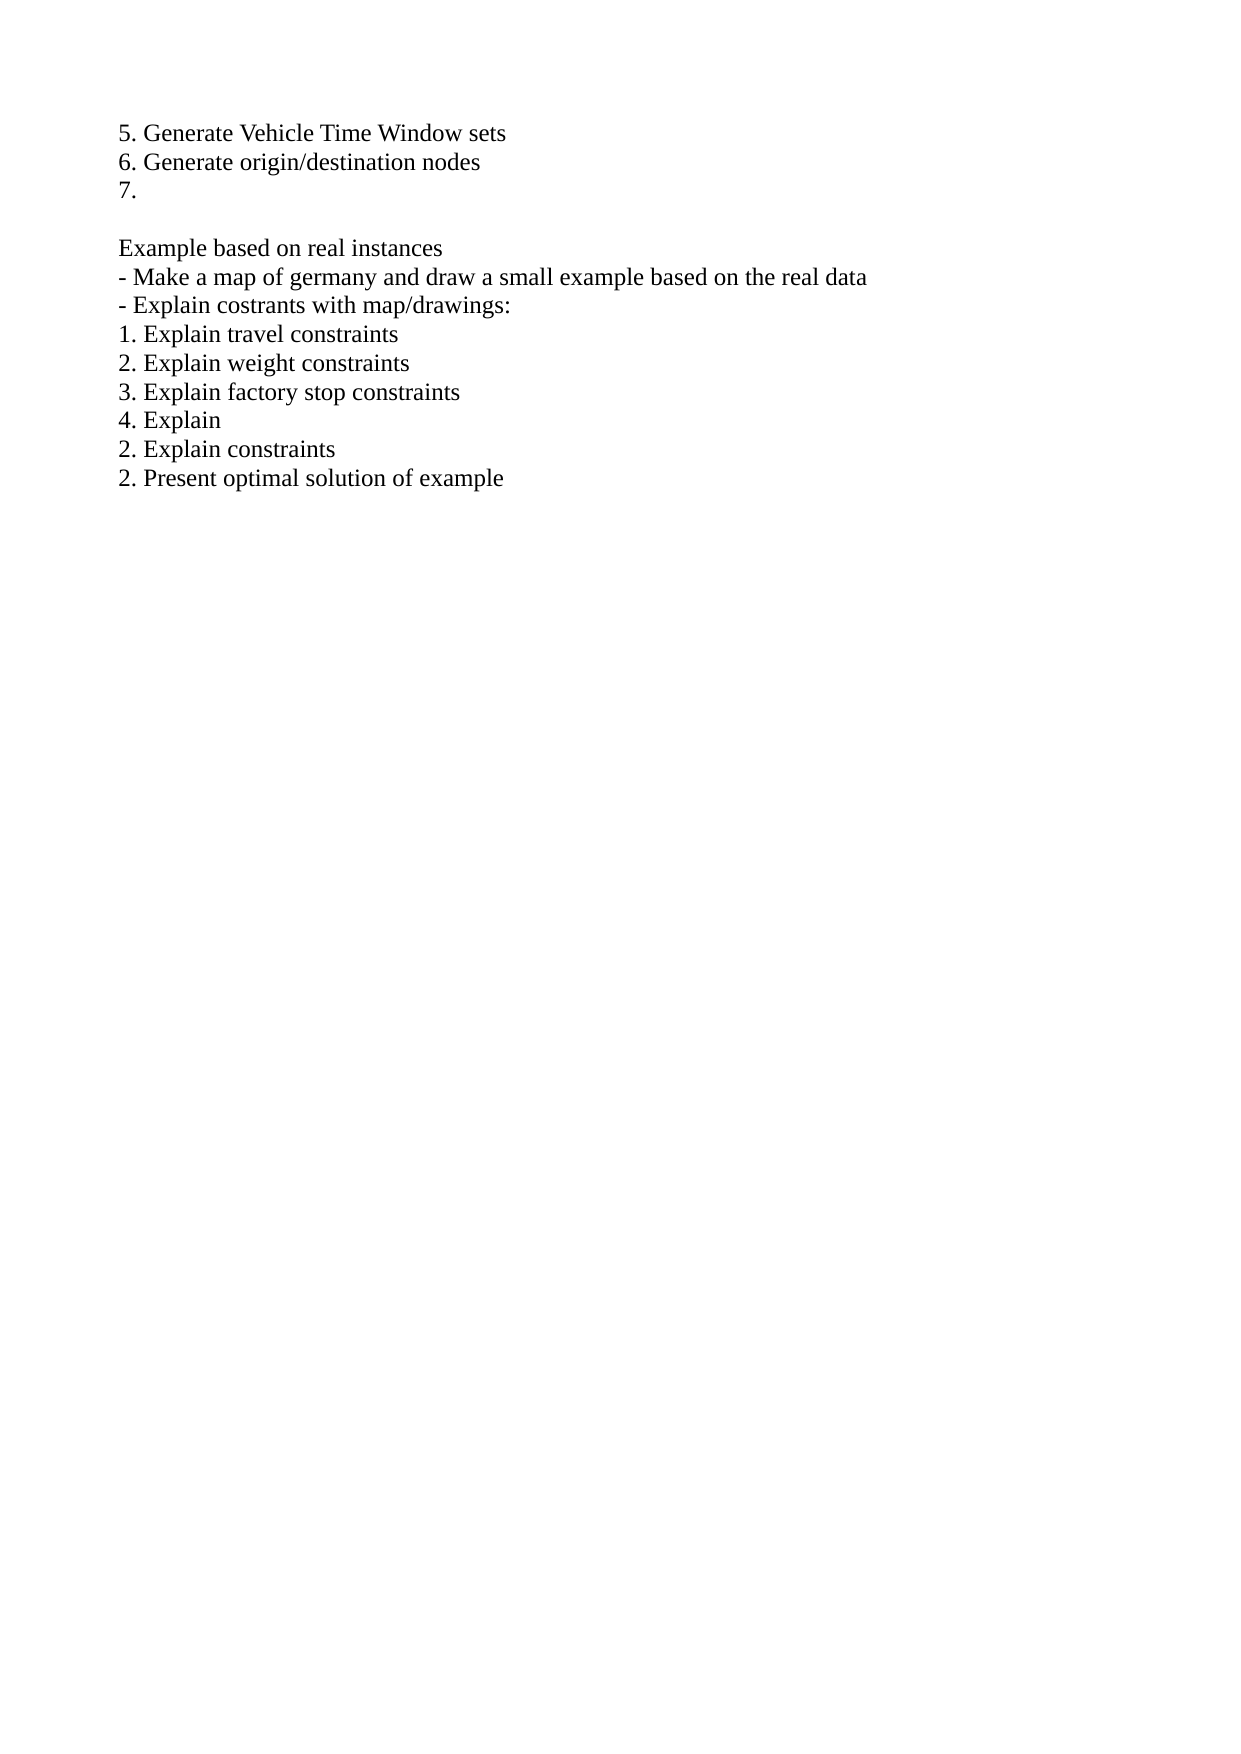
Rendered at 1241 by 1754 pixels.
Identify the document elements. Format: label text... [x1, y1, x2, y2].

text 3. Explain factory stop constraints [118, 377, 1122, 406]
text 7. [118, 176, 1122, 204]
text Example based on real instances [118, 233, 1122, 262]
text 6. Generate origin/destination nodes [118, 147, 1122, 176]
text 2. Present optimal solution of example [118, 463, 1122, 492]
text 4. Explain [118, 406, 1122, 434]
text - Make a map of germany and draw a small example based on the real data [118, 262, 1122, 291]
text 2. Explain weight constraints [118, 348, 1122, 377]
text 1. Explain travel constraints [118, 319, 1122, 348]
text 5. Generate Vehicle Time Window sets [118, 118, 1122, 147]
text 2. Explain constraints [118, 434, 1122, 463]
text - Explain costrants with map/drawings: [118, 291, 1122, 319]
